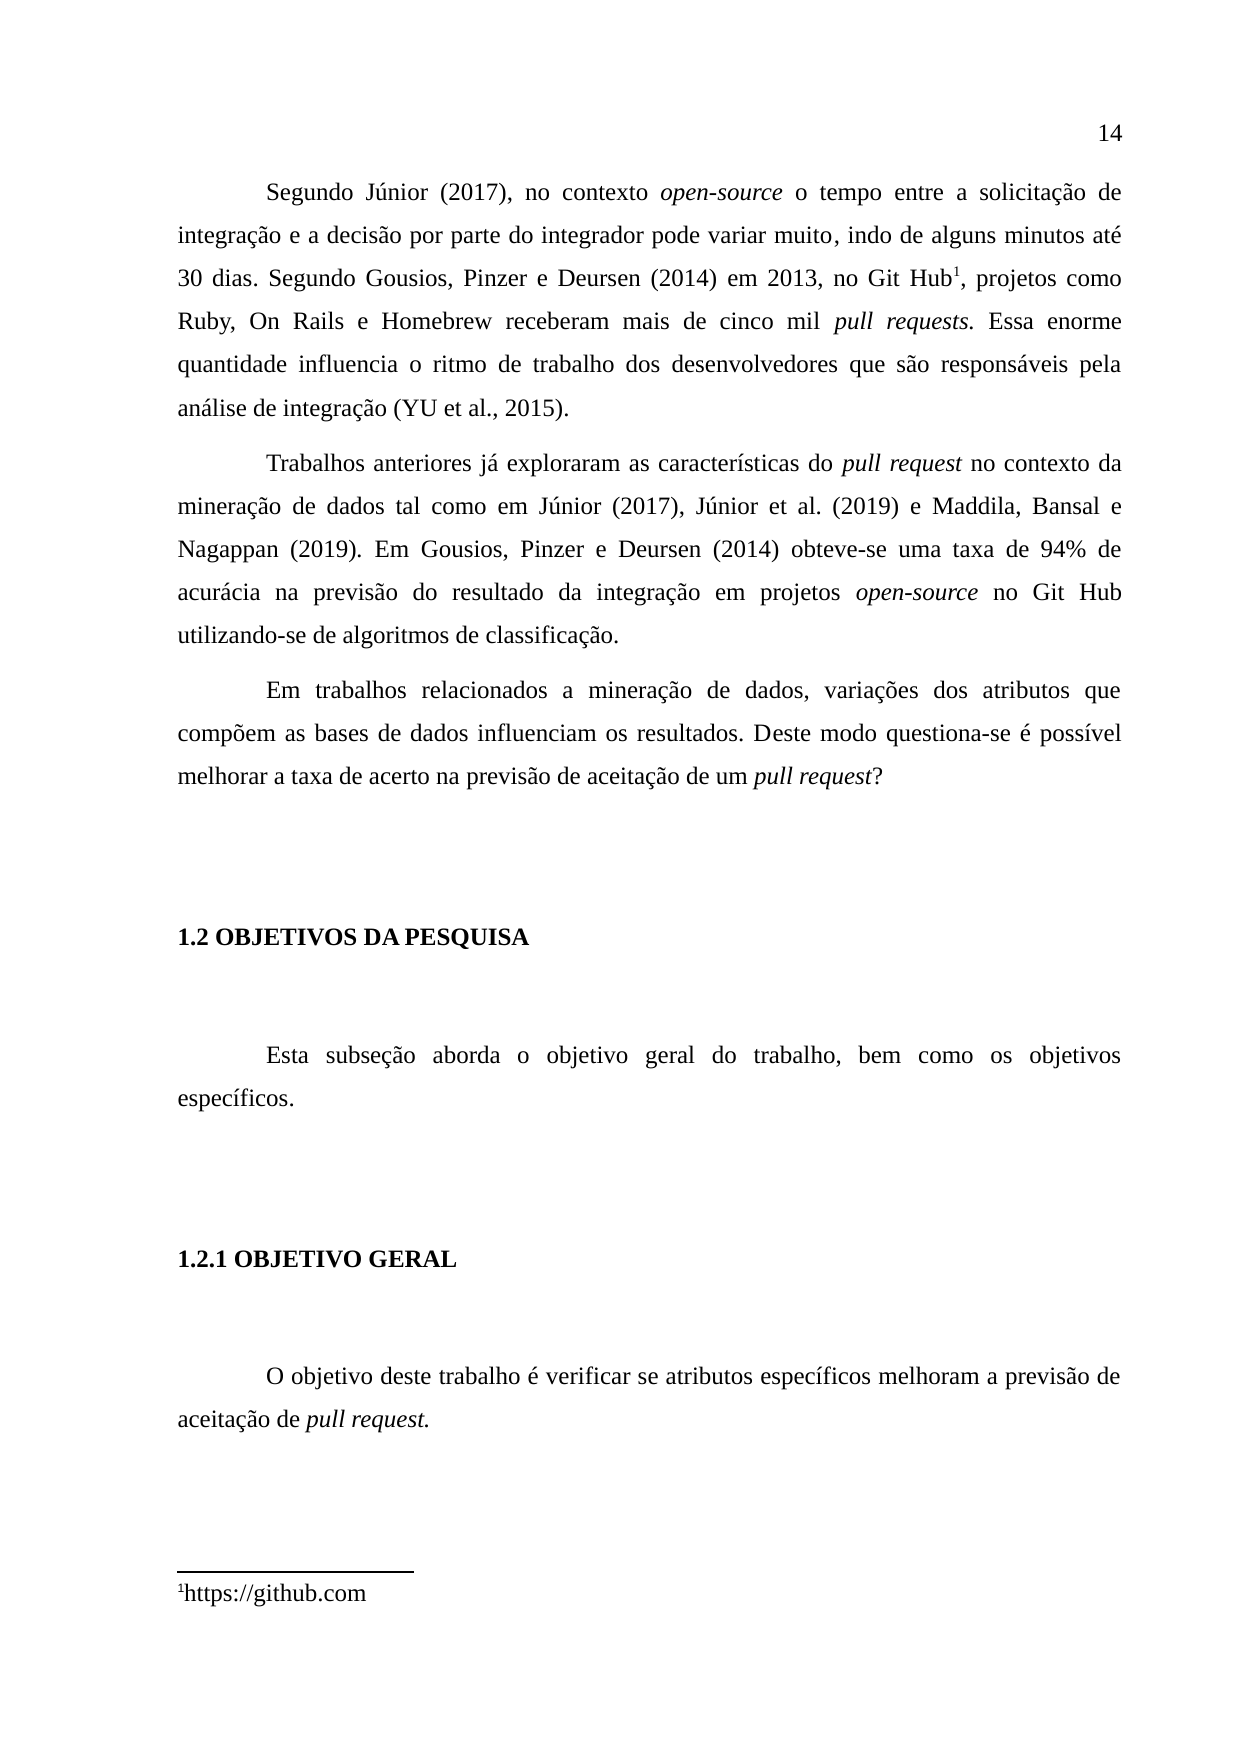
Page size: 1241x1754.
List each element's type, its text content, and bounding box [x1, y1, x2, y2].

text 1.2.1 Objetivo geral [177, 1244, 1122, 1273]
text Esta subseção aborda o objetivo geral do trabalho, bem como os objetivos específicos. [177, 1040, 1122, 1112]
text Segundo Júnior (2017), no contexto open-source o tempo entre a solicitação de integração e a decisão por parte do integrador pode variar muito, indo de alguns minutos até 30 dias. Segundo Gousios, Pinzer e Deursen (2014) em 2013, no Git Hub, projetos como Ruby, On Rails e Homebrew receberam mais de cinco mil pull requests. Essa enorme quantidade influencia o ritmo de trabalho dos desenvolvedores que são responsáveis pela análise de integração (YU et al., 2015). [177, 177, 1122, 421]
text https://github.com [177, 1578, 1122, 1606]
text 1.2 objetivos da pesquisa [177, 922, 1122, 951]
text Trabalhos anteriores já exploraram as características do pull request no contexto da mineração de dados tal como em Júnior (2017), Júnior et al. (2019) e Maddila, Bansal e Nagappan (2019). Em Gousios, Pinzer e Deursen (2014) obteve-se uma taxa de 94% de acurácia na previsão do resultado da integração em projetos open-source no Git Hub utilizando-se de algoritmos de classificação. [177, 448, 1122, 649]
text Em trabalhos relacionados a mineração de dados, variações dos atributos que compõem as bases de dados influenciam os resultados. Deste modo questiona-se é possível melhorar a taxa de acerto na previsão de aceitação de um pull request? [177, 675, 1122, 790]
text O objetivo deste trabalho é verificar se atributos específicos melhoram a previsão de aceitação de pull request. [177, 1361, 1122, 1433]
